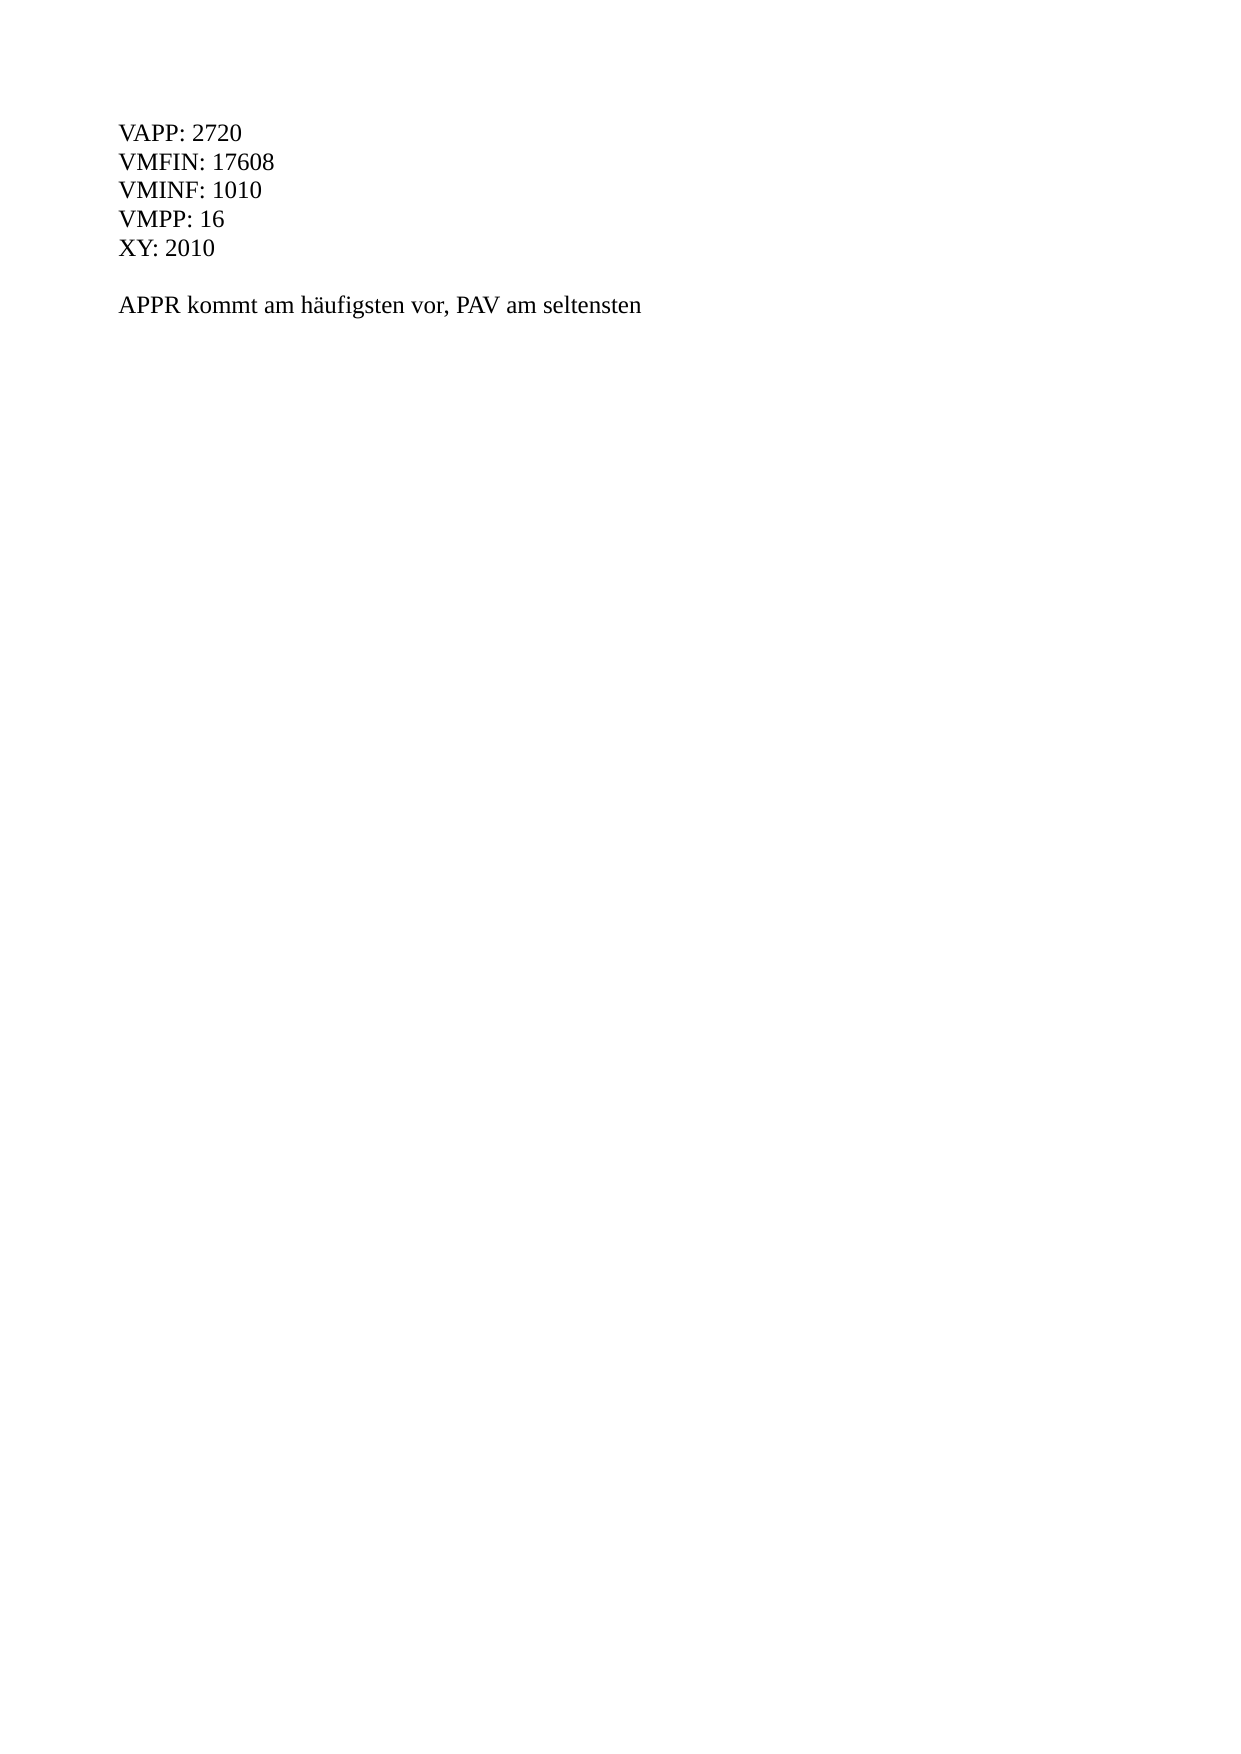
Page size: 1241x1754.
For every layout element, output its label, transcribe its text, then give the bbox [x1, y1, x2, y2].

text VAPP: 2720 [118, 118, 1122, 147]
text VMPP: 16 [118, 204, 1122, 233]
text APPR kommt am häufigsten vor, PAV am seltensten [118, 291, 1122, 319]
text VMFIN: 17608 [118, 147, 1122, 176]
text XY: 2010 [118, 233, 1122, 262]
text VMINF: 1010 [118, 176, 1122, 204]
